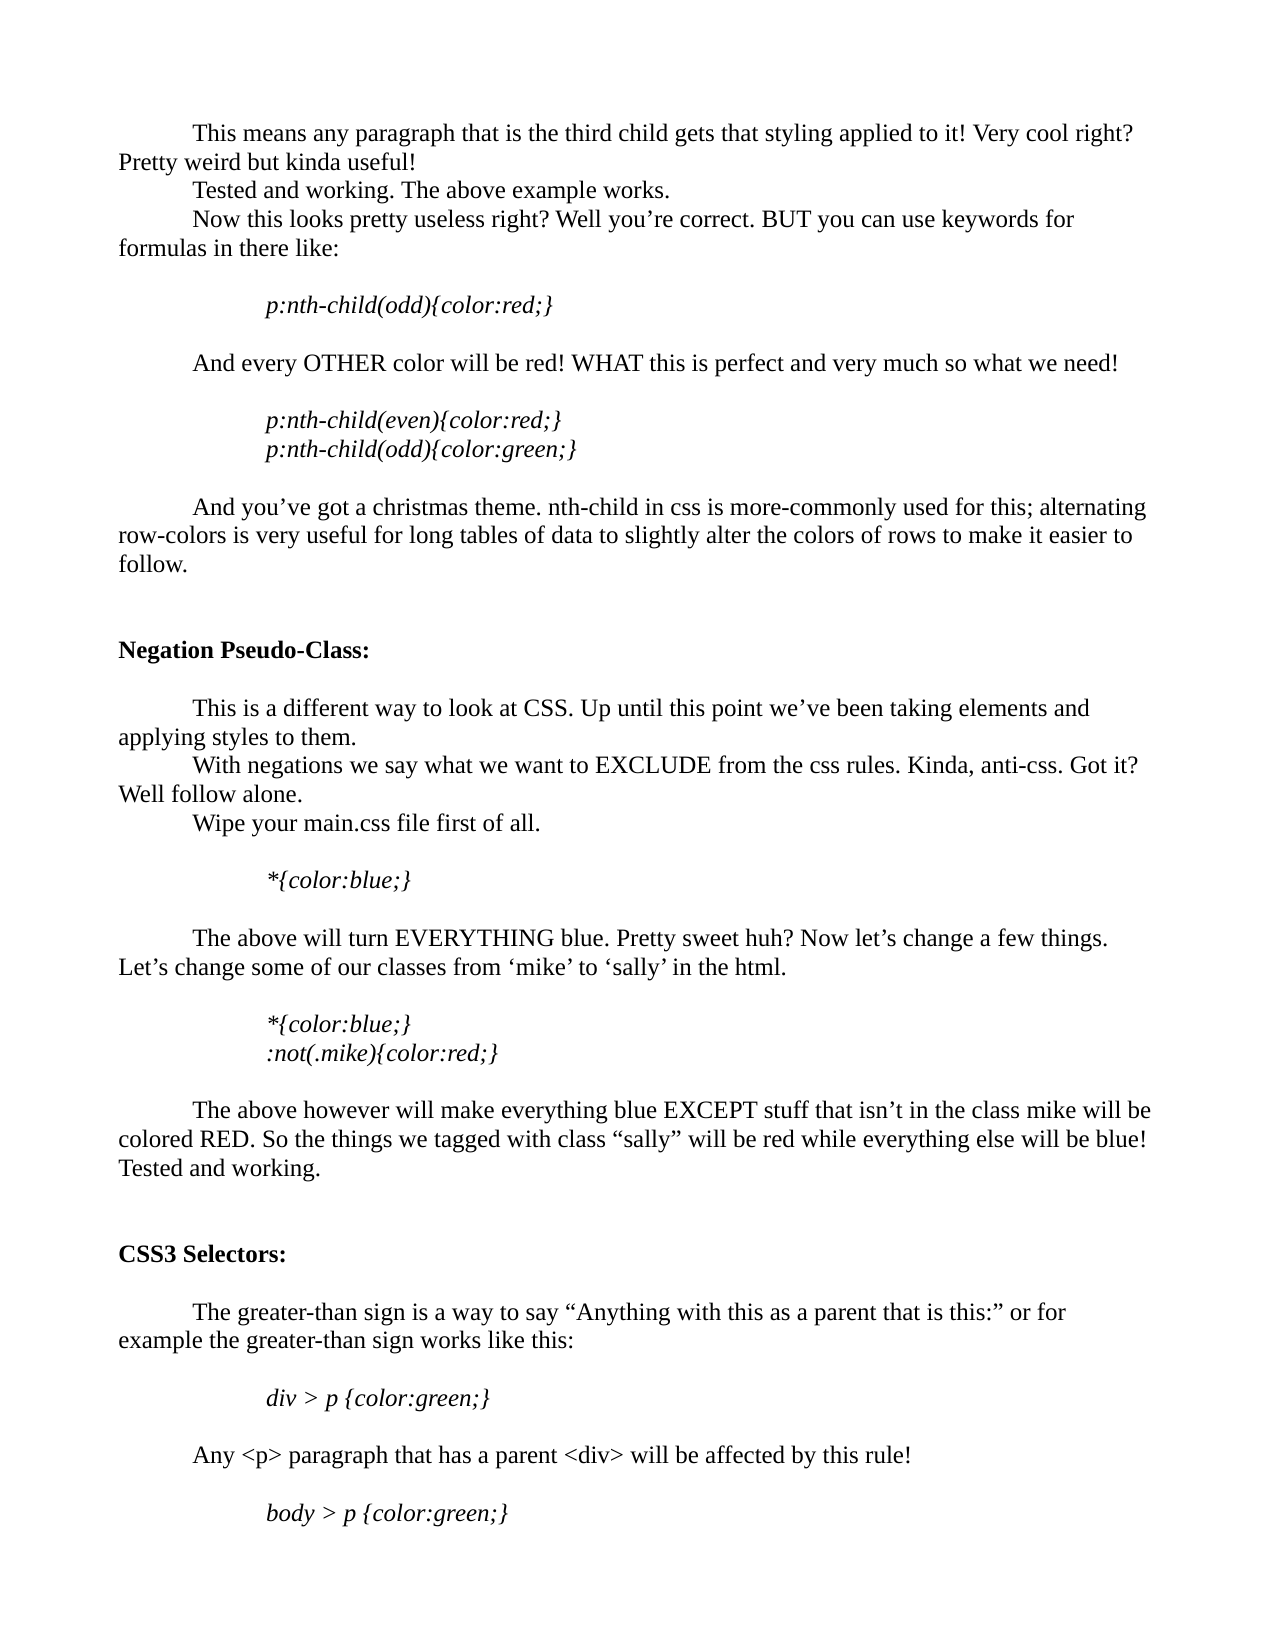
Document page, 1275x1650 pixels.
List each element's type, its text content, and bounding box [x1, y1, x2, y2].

text CSS3 Selectors: [118, 1239, 1157, 1268]
text Now this looks pretty useless right? Well you’re correct. BUT you can use keywords for formulas in there like: [118, 204, 1157, 262]
text p:nth-child(even){color:red;} [118, 406, 1157, 434]
text And you’ve got a christmas theme. nth-child in css is more-commonly used for this; alternating row-colors is very useful for long tables of data to slightly alter the colors of rows to make it easier to follow. [118, 492, 1157, 578]
text Wipe your main.css file first of all. [118, 808, 1157, 837]
text Tested and working. The above example works. [118, 176, 1157, 204]
text *{color:blue;} [118, 1009, 1157, 1038]
text With negations we say what we want to EXCLUDE from the css rules. Kinda, anti-css. Got it? Well follow alone. [118, 751, 1157, 808]
text p:nth-child(odd){color:green;} [118, 434, 1157, 463]
text Any <p> paragraph that has a parent <div> will be affected by this rule! [118, 1441, 1157, 1469]
text p:nth-child(odd){color:red;} [118, 291, 1157, 319]
text And every OTHER color will be red! WHAT this is perfect and very much so what we need! [118, 348, 1157, 377]
text The above however will make everything blue EXCEPT stuff that isn’t in the class mike will be colored RED. So the things we tagged with class “sally” will be red while everything else will be blue! Tested and working. [118, 1096, 1157, 1182]
text :not(.mike){color:red;} [118, 1038, 1157, 1067]
text div > p {color:green;} [118, 1383, 1157, 1412]
text The above will turn EVERYTHING blue. Pretty sweet huh? Now let’s change a few things. Let’s change some of our classes from ‘mike’ to ‘sally’ in the html. [118, 923, 1157, 981]
text This is a different way to look at CSS. Up until this point we’ve been taking elements and applying styles to them. [118, 693, 1157, 751]
text *{color:blue;} [118, 866, 1157, 894]
text Negation Pseudo-Class: [118, 636, 1157, 664]
text body > p {color:green;} [118, 1498, 1157, 1527]
text This means any paragraph that is the third child gets that styling applied to it! Very cool right? Pretty weird but kinda useful! [118, 118, 1157, 176]
text The greater-than sign is a way to say “Anything with this as a parent that is this:” or for example the greater-than sign works like this: [118, 1297, 1157, 1354]
